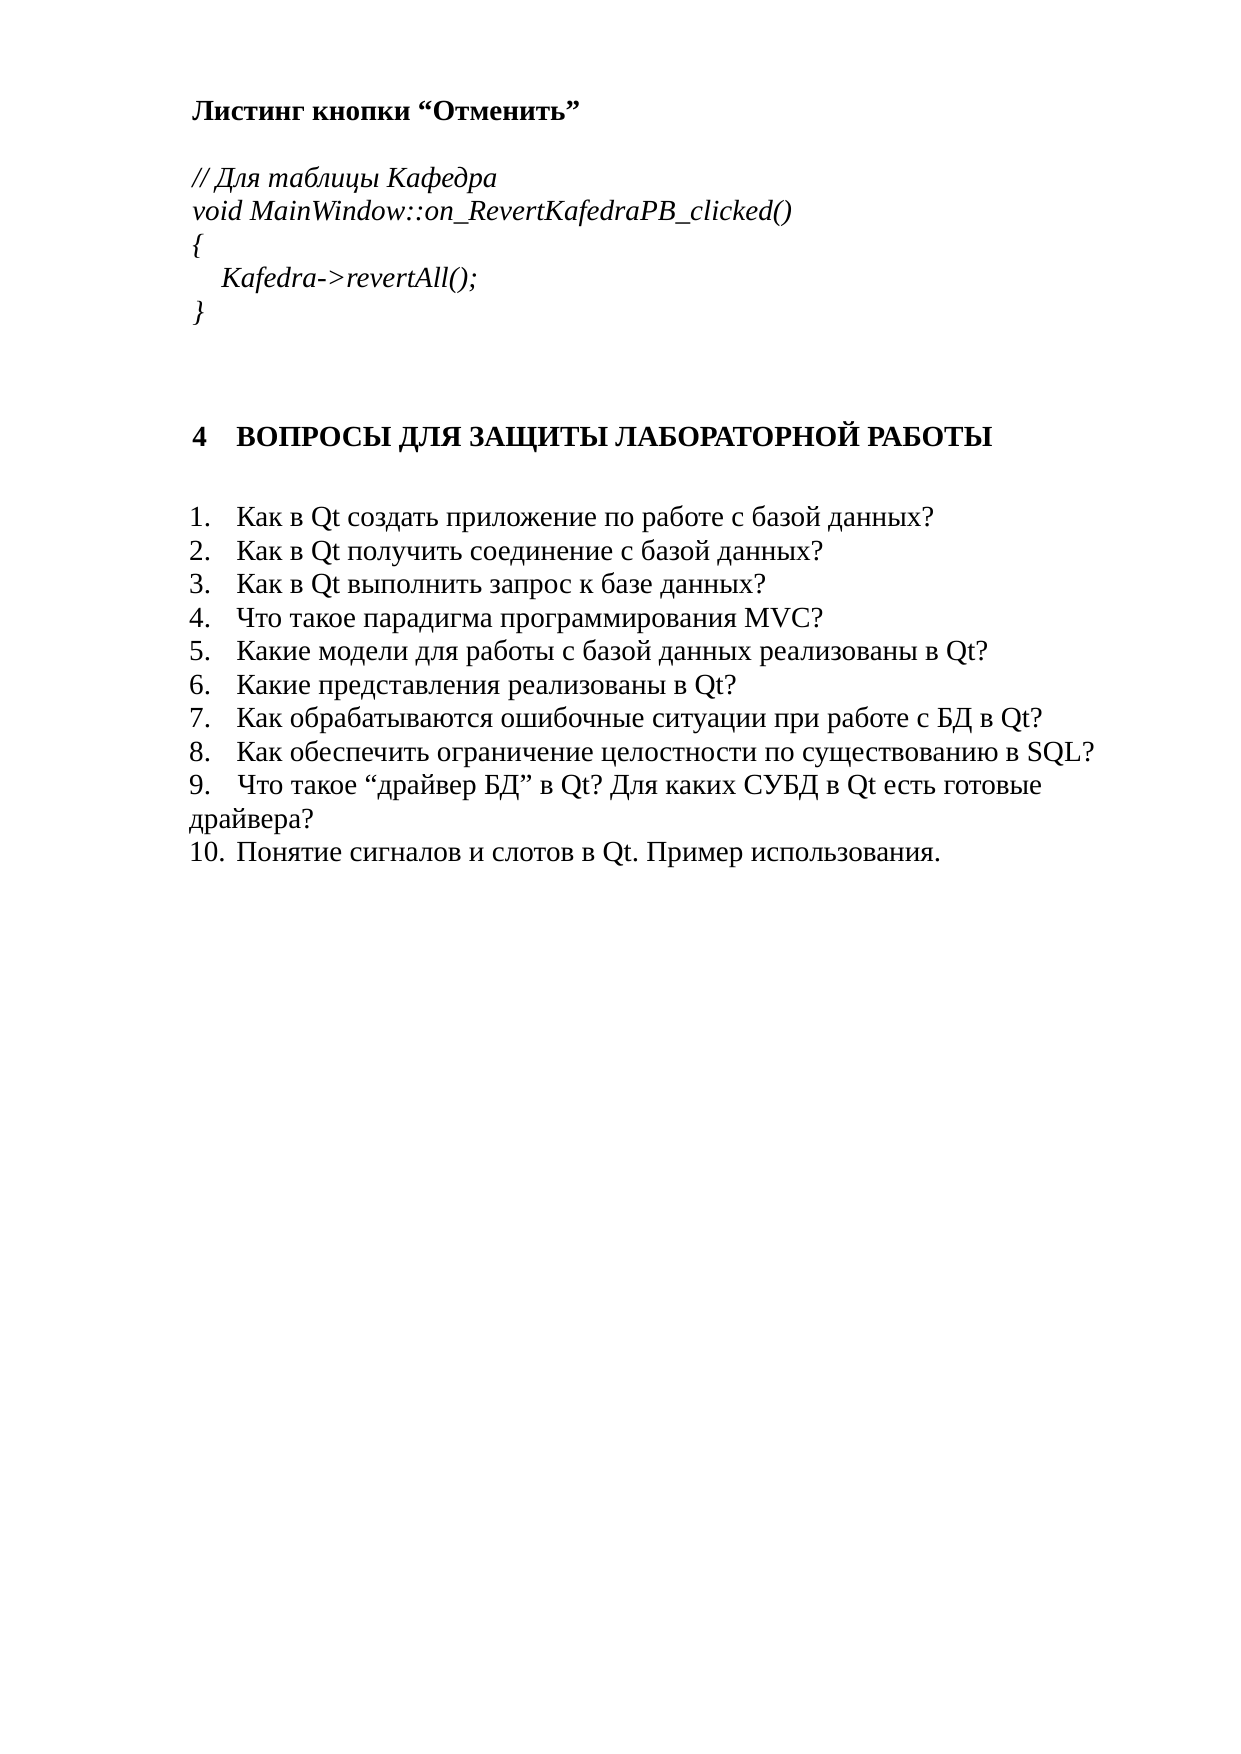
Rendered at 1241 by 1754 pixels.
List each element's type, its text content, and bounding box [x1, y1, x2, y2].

list Что такое “драйвер БД” в Qt? Для каких СУБД в Qt есть готовые драйвера? [189, 767, 1122, 834]
text Листинг кнопки “Отменить” [118, 93, 1122, 126]
list Как в Qt получить соединение с базой данных? [118, 533, 1122, 566]
list Как в Qt выполнить запрос к базе данных? [118, 566, 1122, 600]
text { [118, 227, 1122, 260]
list Как обрабатываются ошибочные ситуации при работе с БД в Qt? [118, 700, 1122, 734]
list Как обеспечить ограничение целостности по существованию в SQL? [118, 734, 1122, 767]
text // Для таблицы Кафедра [118, 160, 1122, 193]
list Какие представления реализованы в Qt? [118, 667, 1122, 700]
text } [118, 294, 1122, 327]
text void MainWindow::on_RevertKafedraPB_clicked() [118, 193, 1122, 227]
subtitle Вопросы для защиты лабораторной работы [192, 419, 1122, 453]
list Что такое парадигма программирования MVC? [118, 600, 1122, 633]
list Какие модели для работы с базой данных реализованы в Qt? [118, 633, 1122, 667]
list Как в Qt создать приложение по работе с базой данных? [118, 499, 1122, 533]
text Kafedra->revertAll(); [118, 260, 1122, 294]
list Понятие сигналов и слотов в Qt. Пример использования. [118, 834, 1122, 868]
